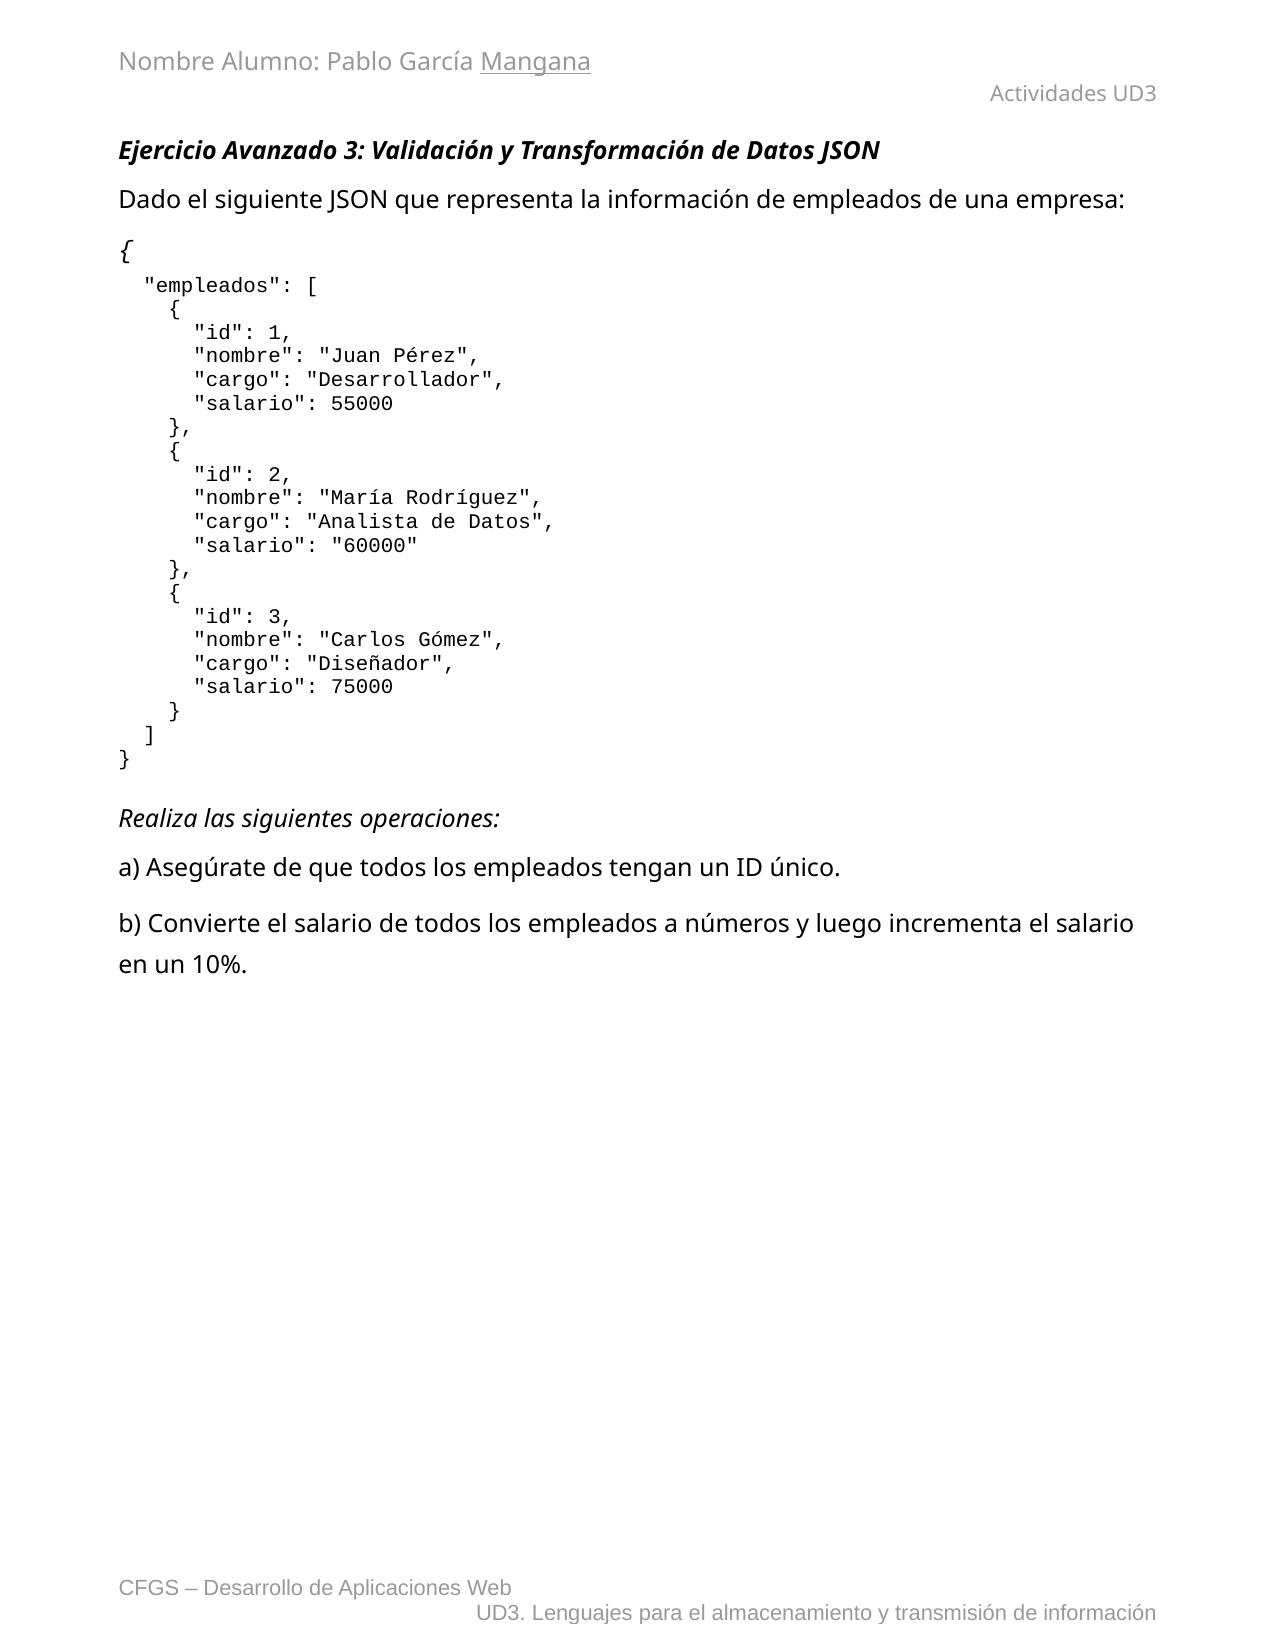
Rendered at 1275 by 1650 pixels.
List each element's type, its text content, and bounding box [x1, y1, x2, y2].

text "salario": 75000 [118, 677, 1157, 700]
text "salario": 55000 [118, 393, 1157, 416]
text { [118, 298, 1157, 322]
text { [118, 582, 1157, 606]
text "salario": "60000" [118, 535, 1157, 558]
text "empleados": [ [118, 274, 1157, 298]
text "id": 1, [118, 322, 1157, 346]
text }, [118, 558, 1157, 582]
text ] [118, 724, 1157, 747]
text b) Convierte el salario de todos los empleados a números y luego incrementa el salario en un 10%. [118, 906, 1157, 980]
text "cargo": "Analista de Datos", [118, 511, 1157, 535]
text { [118, 238, 1157, 266]
text Dado el siguiente JSON que representa la información de empleados de una empresa: [118, 182, 1157, 216]
text } [118, 700, 1157, 724]
text Ejercicio Avanzado 3: Validación y Transformación de Datos JSON [118, 133, 1157, 167]
text "nombre": "María Rodríguez", [118, 487, 1157, 511]
text a) Asegúrate de que todos los empleados tengan un ID único. [118, 850, 1157, 884]
text } [118, 747, 1157, 771]
text }, [118, 416, 1157, 440]
text "cargo": "Diseñador", [118, 653, 1157, 677]
text { [118, 440, 1157, 464]
text "cargo": "Desarrollador", [118, 369, 1157, 393]
text "nombre": "Juan Pérez", [118, 346, 1157, 369]
text Realiza las siguientes operaciones: [118, 801, 1157, 835]
text "id": 2, [118, 464, 1157, 487]
text "nombre": "Carlos Gómez", [118, 629, 1157, 653]
text "id": 3, [118, 606, 1157, 629]
